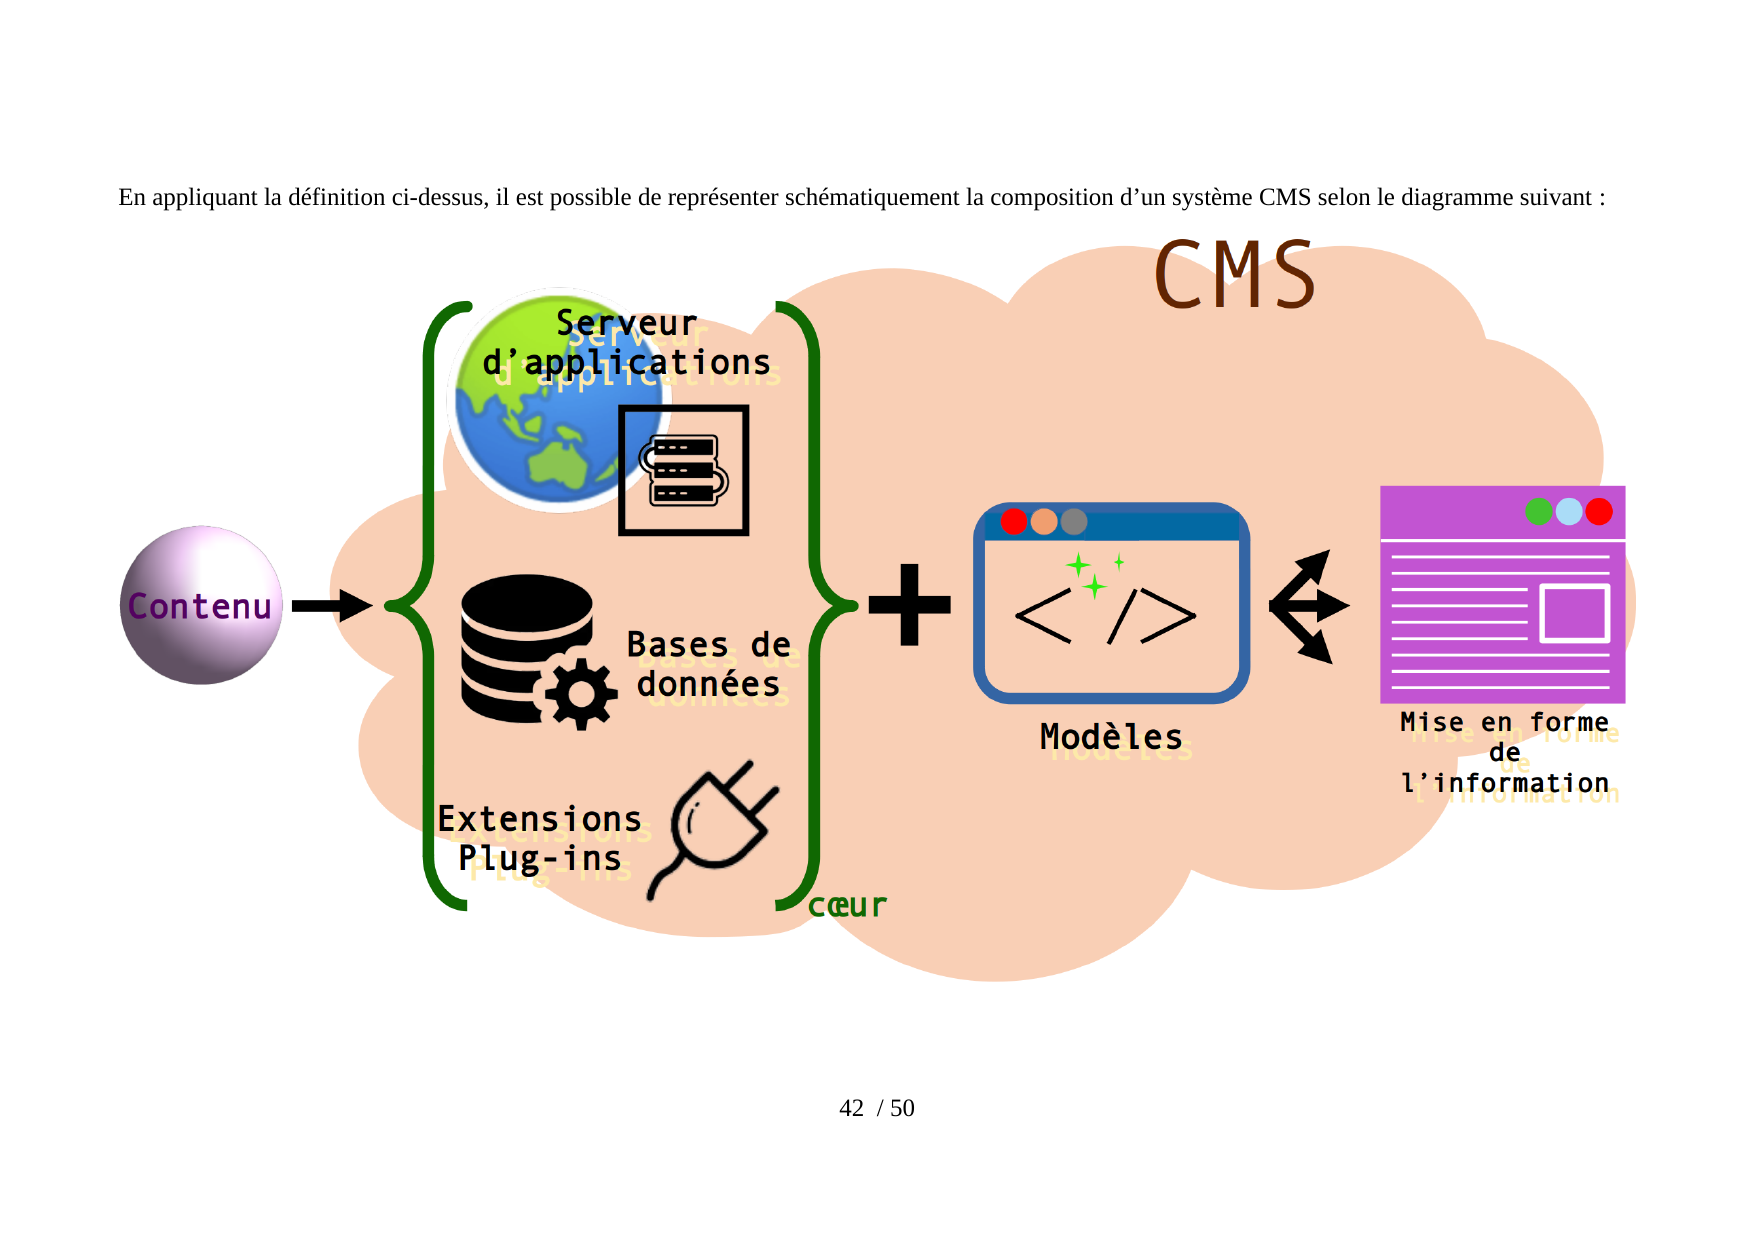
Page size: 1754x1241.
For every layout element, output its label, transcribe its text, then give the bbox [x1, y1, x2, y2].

picture [118, 227, 1636, 983]
text En appliquant la définition ci-dessus, il est possible de représenter schématiquement la composition d’un système CMS selon le diagramme suivant : [118, 182, 1636, 211]
